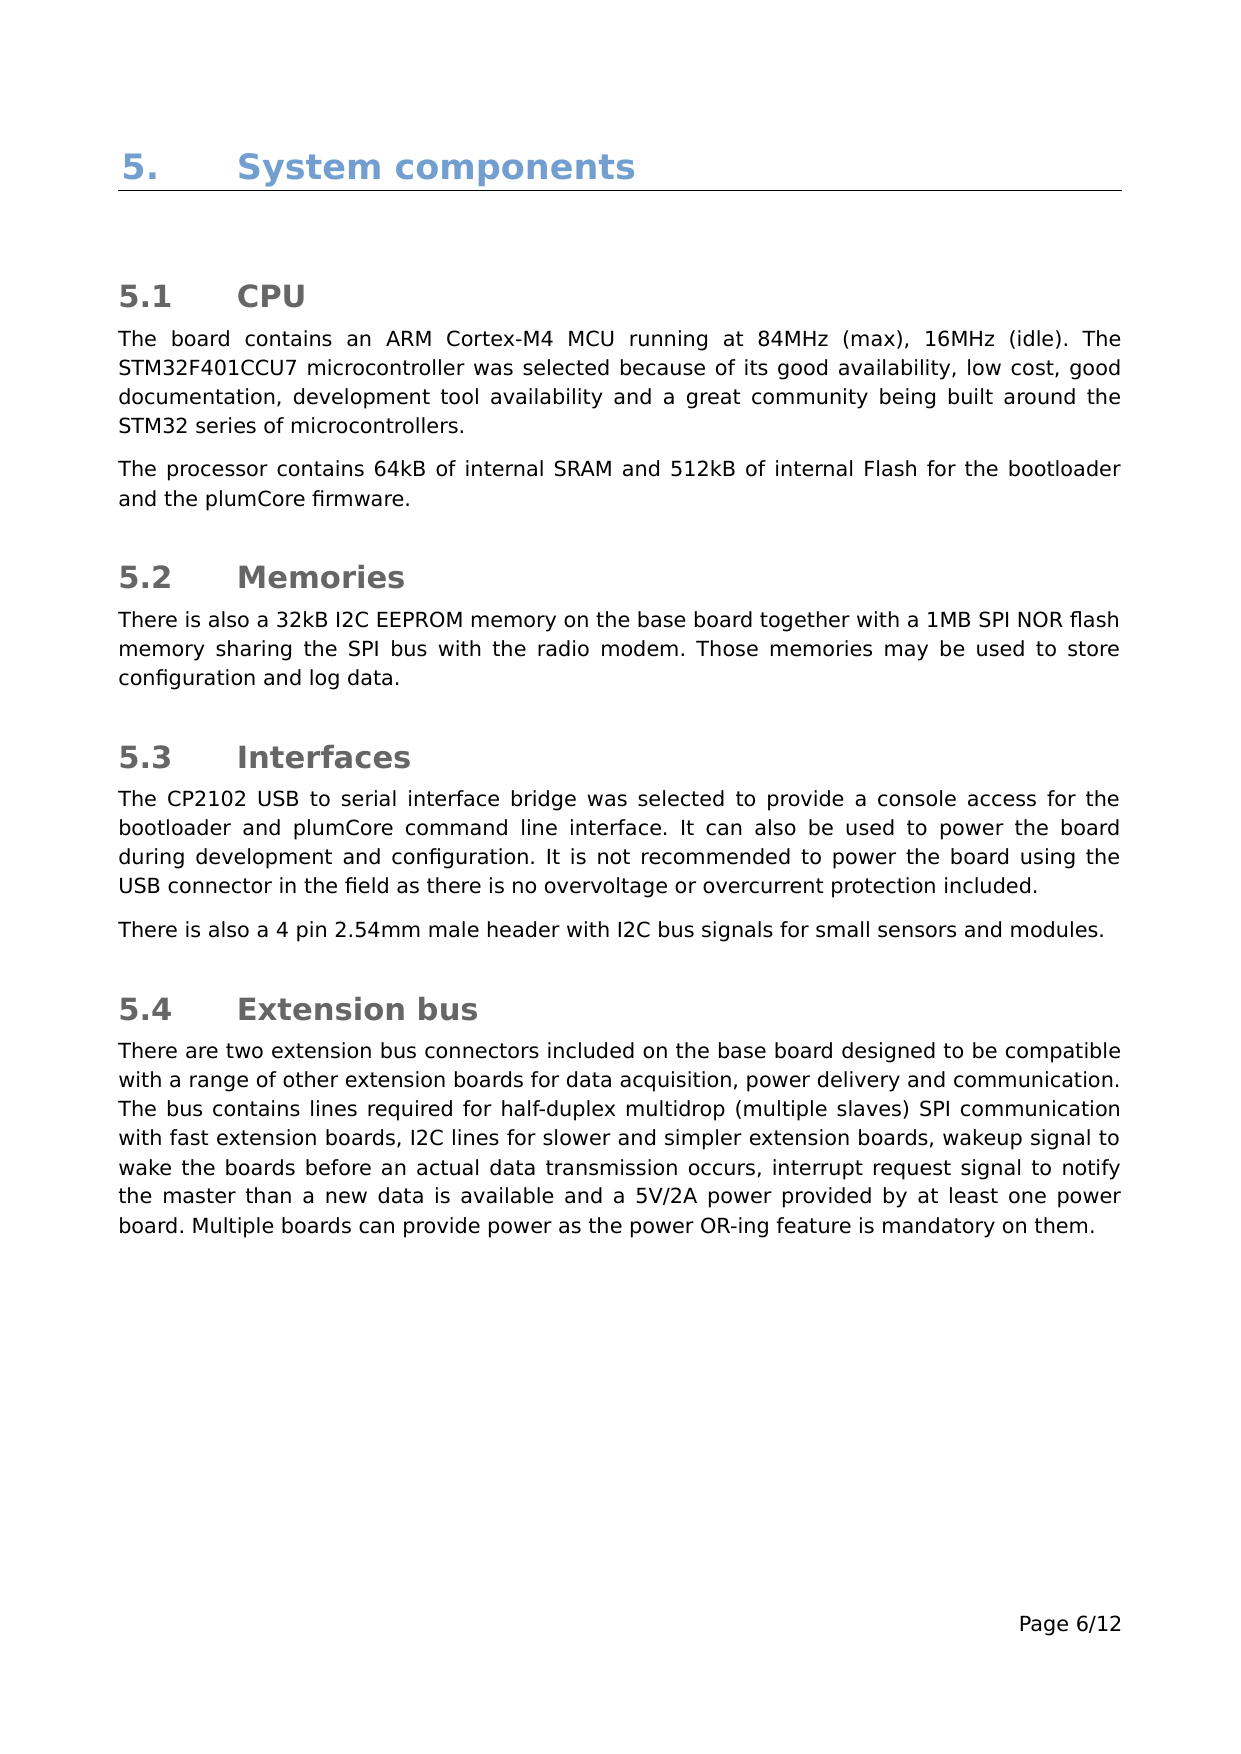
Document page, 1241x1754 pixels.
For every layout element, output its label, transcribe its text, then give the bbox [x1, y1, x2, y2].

text The CP2102 USB to serial interface bridge was selected to provide a console access for the bootloader and plumCore command line interface. It can also be used to power the board during development and configuration. It is not recommended to power the board using the USB connector in the field as there is no overvoltage or overcurrent protection included. [118, 787, 1122, 899]
text There is also a 4 pin 2.54mm male header with I2C bus signals for small sensors and modules. [118, 918, 1122, 942]
text There is also a 32kB I2C EEPROM memory on the base board together with a 1MB SPI NOR flash memory sharing the SPI bus with the radio modem. Those memories may be used to store configuration and log data. [118, 608, 1122, 690]
text There are two extension bus connectors included on the base board designed to be compatible with a range of other extension boards for data acquisition, power delivery and communication. The bus contains lines required for half-duplex multidrop (multiple slaves) SPI communication with fast extension boards, I2C lines for slower and simpler extension boards, wakeup signal to wake the boards before an actual data transmission occurs, interrupt request signal to notify the master than a new data is available and a 5V/2A power provided by at least one power board. Multiple boards can provide power as the power OR-ing feature is mandatory on them. [118, 1039, 1122, 1238]
text The board contains an ARM Cortex-M4 MCU running at 84MHz (max), 16MHz (idle). The STM32F401CCU7 microcontroller was selected because of its good availability, low cost, good documentation, development tool availability and a great community being built around the STM32 series of microcontrollers. [118, 327, 1122, 438]
subtitle Memories [118, 560, 1122, 596]
subtitle Interfaces [118, 739, 1122, 775]
subtitle Extension bus [118, 992, 1122, 1027]
subtitle CPU [118, 279, 1122, 315]
text The processor contains 64kB of internal SRAM and 512kB of internal Flash for the bootloader and the plumCore firmware. [118, 457, 1122, 511]
subtitle System components [118, 144, 1122, 190]
